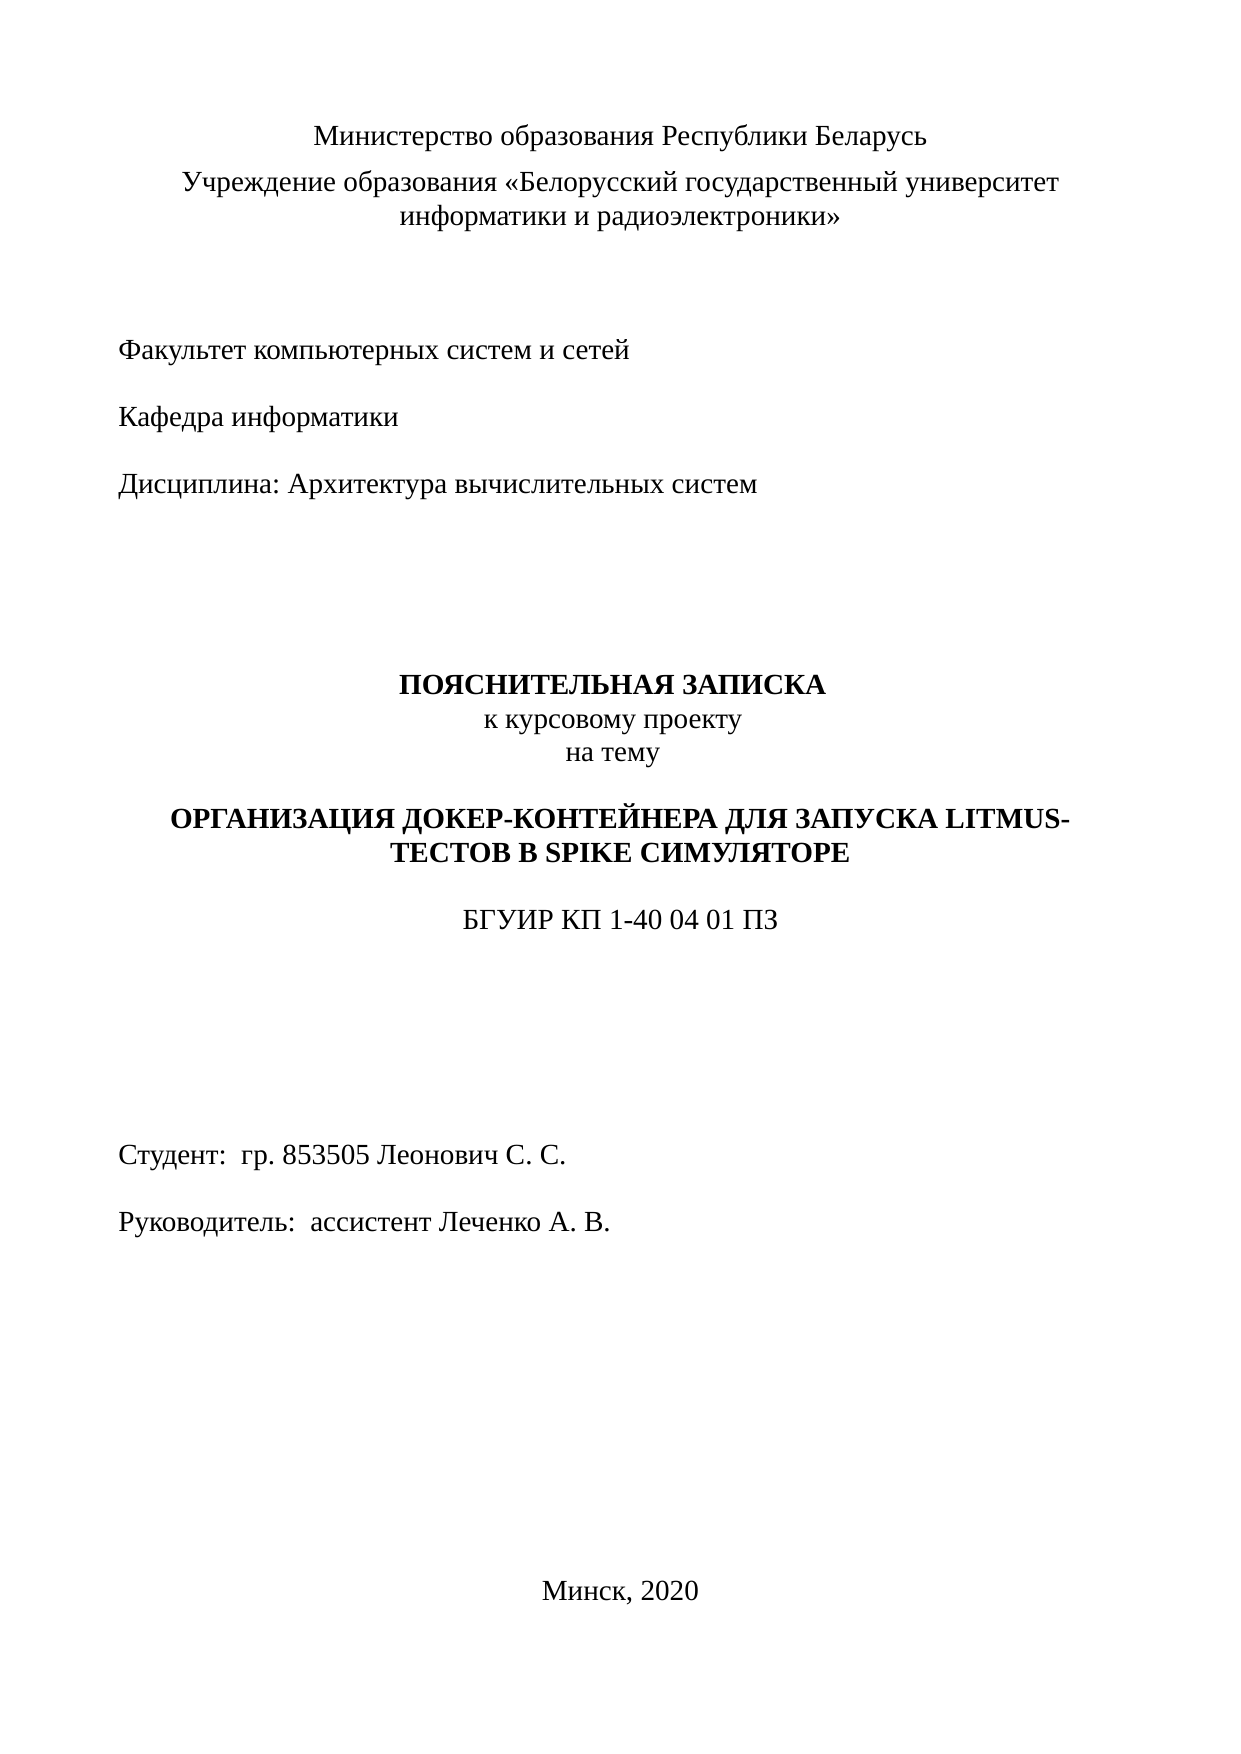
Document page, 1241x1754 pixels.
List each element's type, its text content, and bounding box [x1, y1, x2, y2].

text к курсовому проекту [103, 701, 1122, 734]
text Кафедра информатики [118, 399, 1122, 432]
text ОРГАНИЗАЦИЯ ДОКЕР-КОНТЕЙНЕРА ДЛЯ ЗАПУСКА LITMUS-ТЕСТОВ В SPIKE СИМУЛЯТОРЕ [118, 801, 1122, 868]
text на тему [103, 734, 1122, 768]
text Факультет компьютерных систем и сетей [118, 332, 1122, 365]
text ПОЯСНИТЕЛЬНАЯ ЗАПИСКА [103, 667, 1122, 701]
text БГУИР КП 1-40 04 01 ПЗ [118, 902, 1122, 936]
text Министерство образования Республики Беларусь [118, 118, 1122, 152]
text Минск, 2020 [118, 1573, 1122, 1606]
text Учреждение образования «Белорусский государственный университет информатики и радиоэлектроники» [118, 164, 1122, 231]
text Дисциплина: Архитектура вычислительных систем [118, 466, 1122, 499]
text Руководитель: ассистент Леченко А. В. [118, 1204, 1122, 1237]
text Студент: гр. 853505 Леонович С. С. [118, 1137, 1122, 1170]
